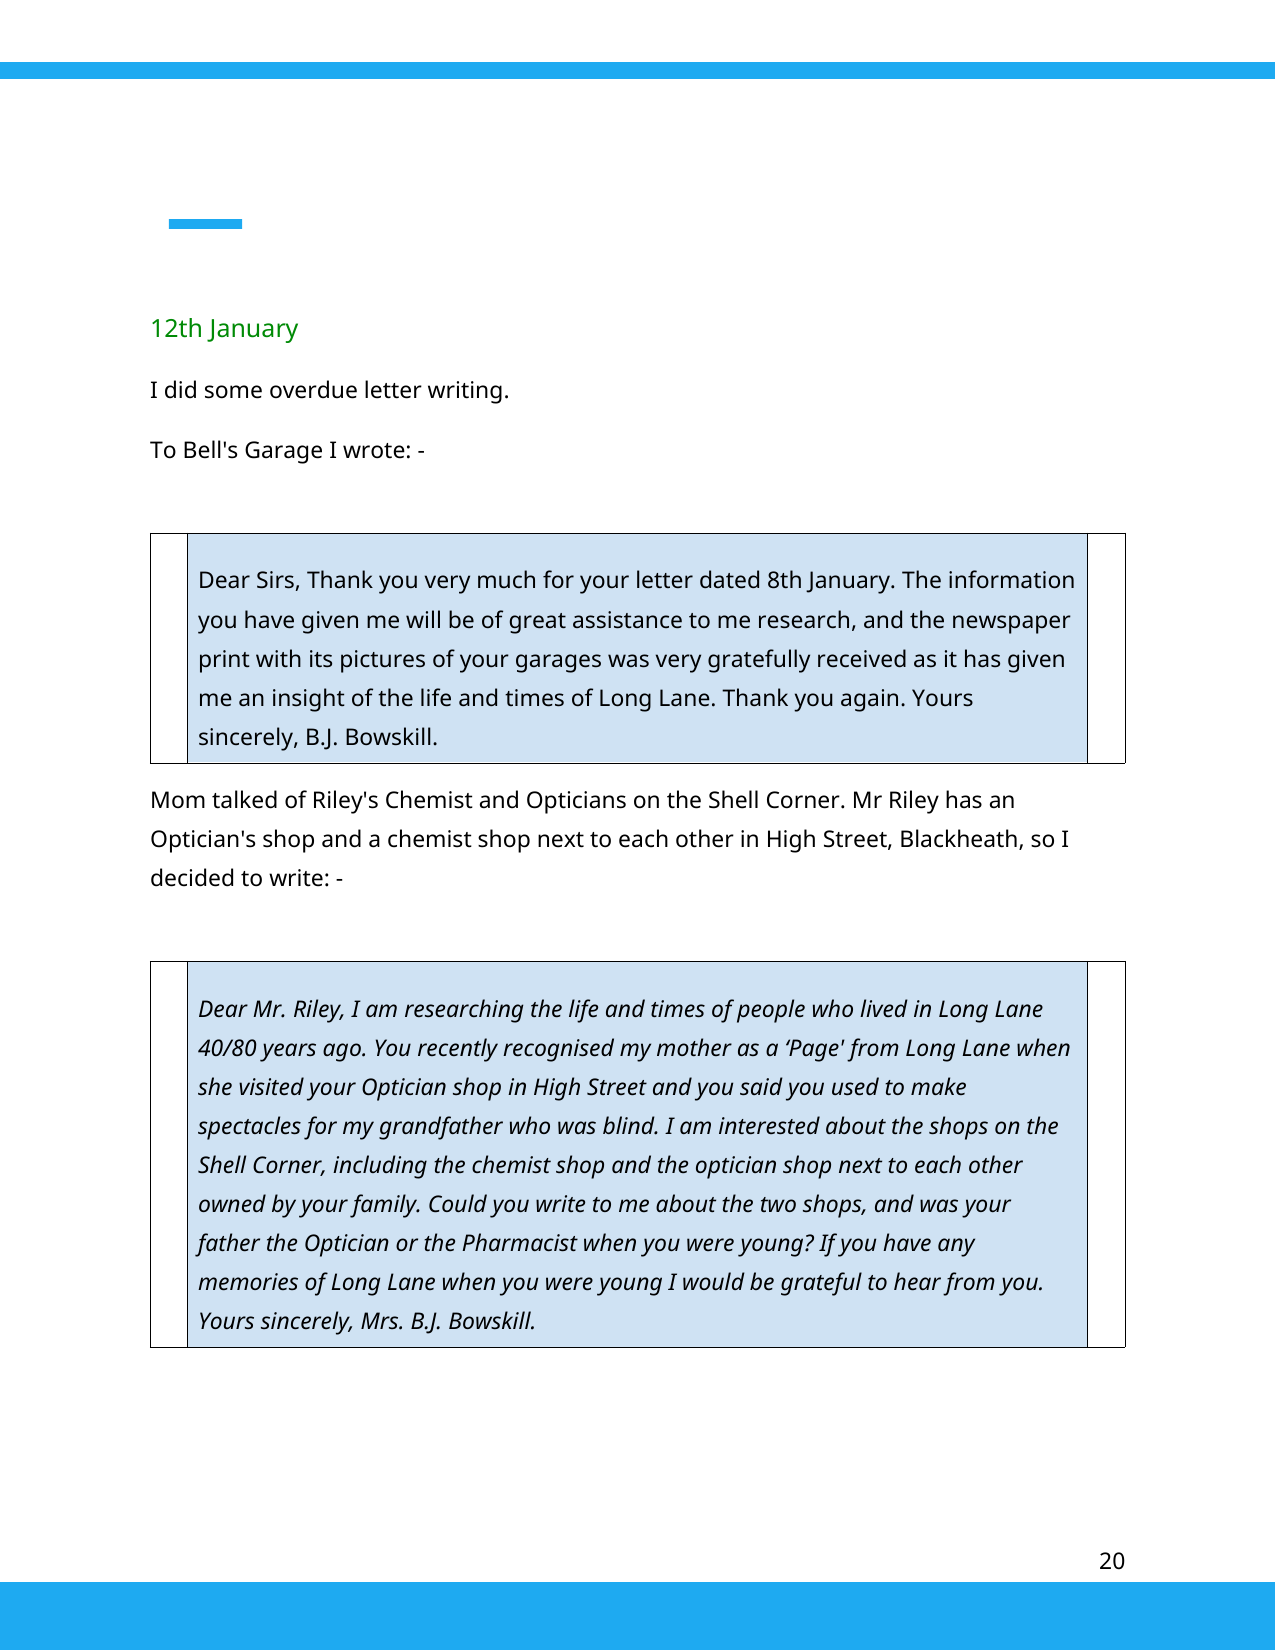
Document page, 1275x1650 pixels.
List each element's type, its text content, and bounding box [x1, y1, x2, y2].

text Mom talked of Riley's Chemist and Opticians on the Shell Corner. Mr Riley has an Optician's shop and a chemist shop next to each other in High Street, Blackheath, so I decided to write: - [150, 784, 1125, 893]
table_header [1088, 534, 1125, 762]
table_header Dear Sirs, Thank you very much for your letter dated 8th January. The information you have given me will be of great assistance to me research, and the newspaper print with its pictures of your garages was very gratefully received as it has given me an insight of the life and times of Long Lane. Thank you again. Yours sincerely, B.J. Bowskill. [188, 534, 1087, 762]
picture [0, 62, 1275, 79]
text I did some overdue letter writing. [150, 374, 1125, 405]
table_header [1088, 962, 1125, 1347]
picture [168, 219, 243, 229]
text To Bell's Garage I wrote: - [150, 434, 1125, 465]
table_header [151, 534, 187, 762]
subtitle 12th January [150, 311, 1125, 344]
picture [0, 1582, 1275, 1650]
table_header [151, 962, 187, 1347]
table_header Dear Mr. Riley, I am researching the life and times of people who lived in Long Lane 40/80 years ago. You recently recognised my mother as a ‘Page' from Long Lane when she visited your Optician shop in High Street and you said you used to make spectacles for my grandfather who was blind. I am interested about the shops on the Shell Corner, including the chemist shop and the optician shop next to each other owned by your family. Could you write to me about the two shops, and was your father the Optician or the Pharmacist when you were young? If you have any memories of Long Lane when you were young I would be grateful to hear from you. Yours sincerely, Mrs. B.J. Bowskill. [188, 962, 1087, 1347]
